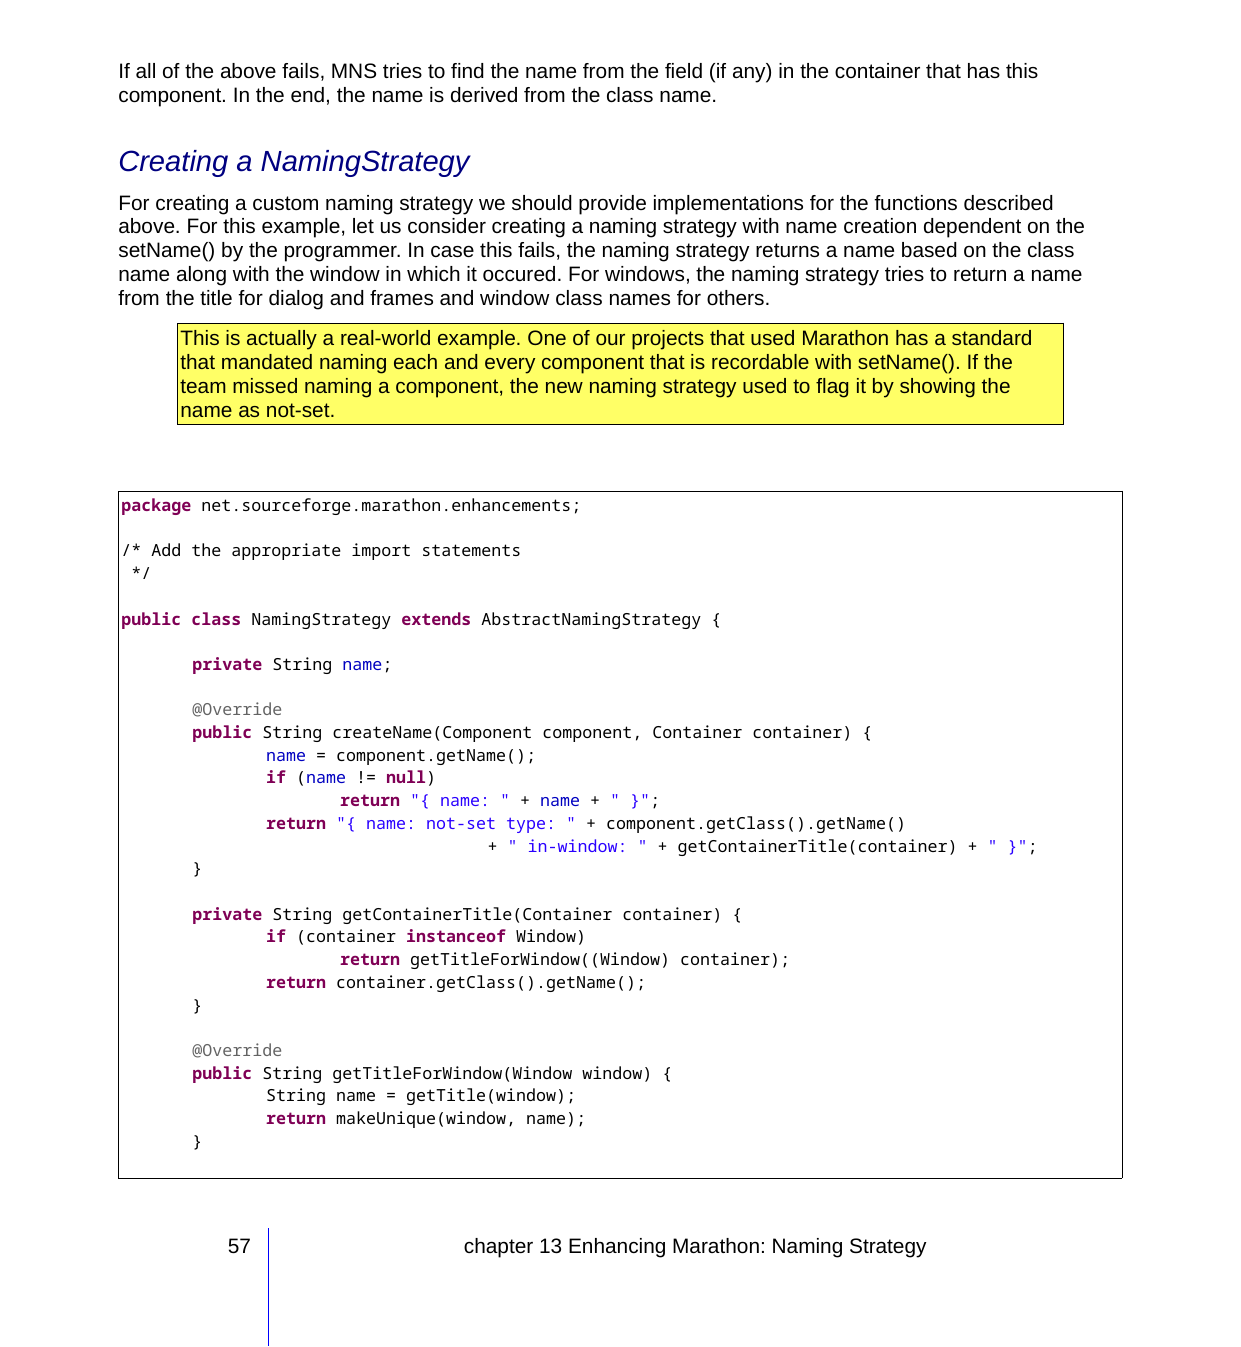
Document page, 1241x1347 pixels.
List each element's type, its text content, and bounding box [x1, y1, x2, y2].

text return "{ name: not-set type: " + component.getClass().getName() [119, 808, 1122, 831]
text public String createName(Component component, Container container) { [119, 718, 1122, 740]
text + " in-window: " + getContainerTitle(container) + " }"; [119, 831, 1122, 854]
text return makeUnique(window, name); [119, 1104, 1122, 1126]
text if (container instanceof Window) [119, 922, 1122, 945]
text } [119, 854, 1122, 879]
text name = component.getName(); [119, 740, 1122, 763]
text @Override [119, 695, 1122, 718]
text /* Add the appropriate import statements [119, 536, 1122, 559]
text String name = getTitle(window); [119, 1081, 1122, 1104]
text private String name; [119, 649, 1122, 675]
text */ [119, 559, 1122, 584]
text public String getTitleForWindow(Window window) { [119, 1058, 1122, 1081]
text For creating a custom naming strategy we should provide implementations for the functions described above. For this example, let us consider creating a naming strategy with name creation dependent on the setName() by the programmer. In case this fails, the naming strategy returns a name based on the class name along with the window in which it occured. For windows, the naming strategy tries to return a name from the title for dialog and frames and window class names for others. [118, 190, 1122, 310]
text return getTitleForWindow((Window) container); [119, 945, 1122, 967]
text } [119, 990, 1122, 1016]
text If all of the above fails, MNS tries to find the name from the field (if any) in the container that has this component. In the end, the name is derived from the class name. [118, 59, 1122, 107]
text package net.sourceforge.marathon.enhancements; [119, 492, 1122, 516]
text This is actually a real-world example. One of our projects that used Marathon has a standard that mandated naming each and every component that is recordable with setName(). If the team missed naming a component, the new naming strategy used to flag it by showing the name as not-set. [178, 324, 1063, 424]
subtitle Creating a NamingStrategy [118, 144, 1122, 178]
text @Override [119, 1036, 1122, 1058]
text } [119, 1126, 1122, 1152]
text private String getContainerTitle(Container container) { [119, 899, 1122, 922]
text if (name != null) [119, 763, 1122, 786]
text return container.getClass().getName(); [119, 967, 1122, 990]
text return "{ name: " + name + " }"; [119, 786, 1122, 808]
text public class NamingStrategy extends AbstractNamingStrategy { [119, 604, 1122, 630]
